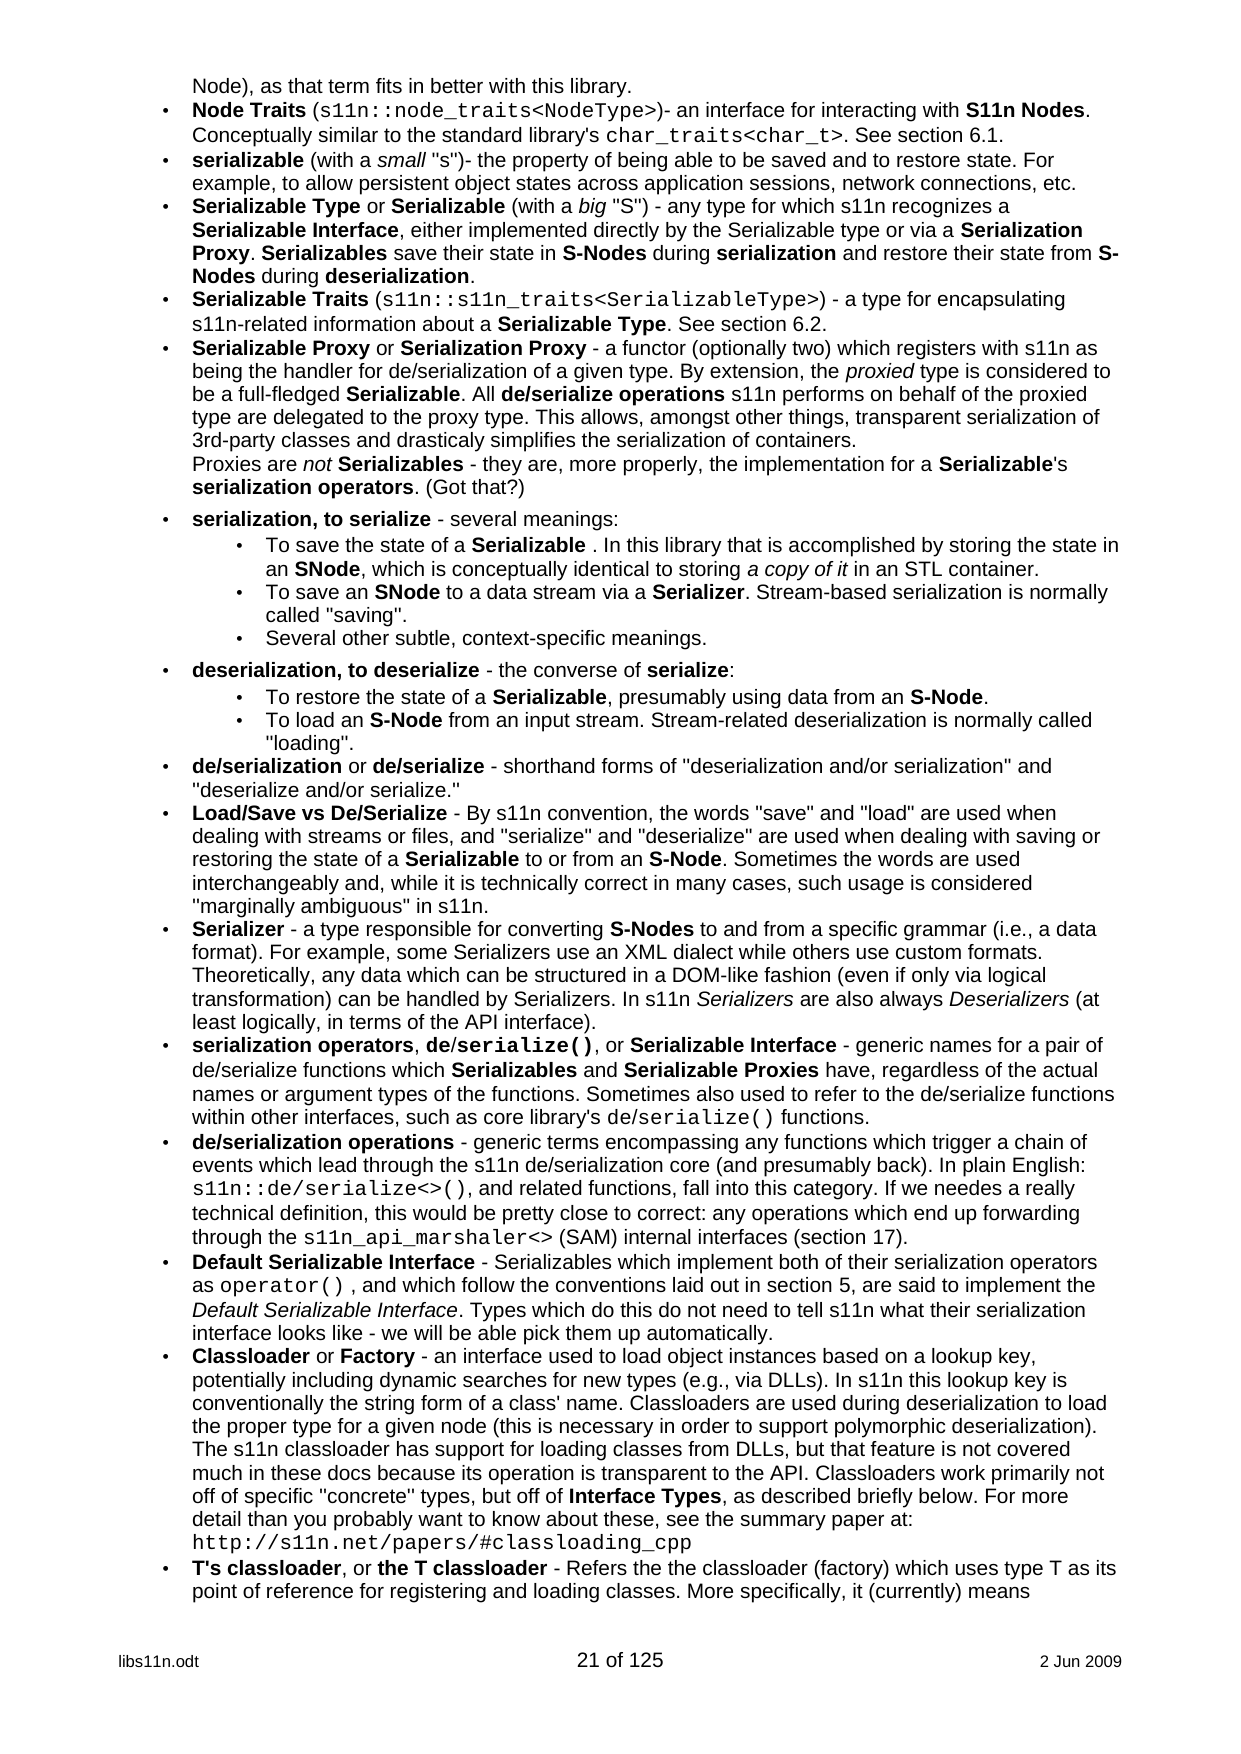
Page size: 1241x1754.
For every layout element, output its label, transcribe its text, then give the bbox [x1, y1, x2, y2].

list Load/Save vs De/Serialize - By s11n convention, the words "save" and "load" are used when dealing with streams or files, and "serialize" and "deserialize" are used when dealing with saving or restoring the state of a Serializable to or from an S-Node. Sometimes the words are used interchangeably and, while it is technically correct in many cases, such usage is considered ''marginally ambiguous'' in s11n. [162, 801, 1122, 918]
list de/serialization or de/serialize - shorthand forms of ''deserialization and/or serialization'' and ''deserialize and/or serialize.'' [162, 755, 1122, 801]
list To load an S-Node from an input stream. Stream-related deserialization is normally called ''loading''. [236, 708, 1122, 755]
list To save the state of a Serializable . In this library that is accomplished by storing the state in an SNode, which is conceptually identical to storing a copy of it in an STL container. [236, 534, 1122, 580]
list Node), as that term fits in better with this library. [162, 75, 1122, 98]
list serializable (with a small ''s'')- the property of being able to be saved and to restore state. For example, to allow persistent object states across application sessions, network connections, etc. [162, 148, 1122, 195]
list serialization operators, de/serialize(), or Serializable Interface - generic names for a pair of de/serialize functions which Serializables and Serializable Proxies have, regardless of the actual names or argument types of the functions. Sometimes also used to refer to the de/serialize functions within other interfaces, such as core library's de/serialize() functions. [162, 1034, 1122, 1130]
list Classloader or Factory - an interface used to load object instances based on a lookup key, potentially including dynamic searches for new types (e.g., via DLLs). In s11n this lookup key is conventionally the string form of a class' name. Classloaders are used during deserialization to load the proper type for a given node (this is necessary in order to support polymorphic deserialization). The s11n classloader has support for loading classes from DLLs, but that feature is not covered much in these docs because its operation is transparent to the API. Classloaders work primarily not off of specific ''concrete'' types, but off of Interface Types, as described briefly below. For more detail than you probably want to know about these, see the summary paper at: http://s11n.net/papers/#classloading_cpp [162, 1345, 1122, 1556]
list To restore the state of a Serializable, presumably using data from an S-Node. [236, 685, 1122, 708]
list Serializable Type or Serializable (with a big ''S'') - any type for which s11n recognizes a Serializable Interface, either implemented directly by the Serializable type or via a Serialization Proxy. Serializables save their state in S-Nodes during serialization and restore their state from S-Nodes during deserialization. [162, 195, 1122, 288]
list Node Traits (s11n::node_traits<NodeType>)- an interface for interacting with S11n Nodes. Conceptually similar to the standard library's char_traits<char_t>. See section 6.1. [162, 98, 1122, 148]
list Serializable Proxy or Serialization Proxy - a functor (optionally two) which registers with s11n as being the handler for de/serialization of a given type. By extension, the proxied type is considered to be a full-fledged Serializable. All de/serialize operations s11n performs on behalf of the proxied type are delegated to the proxy type. This allows, amongst other things, transparent serialization of 3rd-party classes and drasticaly simplifies the serialization of containers. Proxies are not Serializables - they are, more properly, the implementation for a Serializable's serialization operators. (Got that?) [162, 336, 1122, 499]
list Serializable Traits (s11n::s11n_traits<SerializableType>) - a type for encapsulating s11n-related information about a Serializable Type. See section 6.2. [162, 288, 1122, 336]
list serialization, to serialize - several meanings: [162, 508, 1122, 531]
list de/serialization operations - generic terms encompassing any functions which trigger a chain of events which lead through the s11n de/serialization core (and presumably back). In plain English: s11n::de/serialize<>(), and related functions, fall into this category. If we needes a really technical definition, this would be pretty close to correct: any operations which end up forwarding through the s11n_api_marshaler<> (SAM) internal interfaces (section 17). [162, 1130, 1122, 1250]
list To save an SNode to a data stream via a Serializer. Stream-based serialization is normally called ''saving''. [236, 580, 1122, 627]
list deserialization, to deserialize - the converse of serialize: [162, 659, 1122, 682]
list Several other subtle, context-specific meanings. [236, 627, 1122, 650]
list Serializer - a type responsible for converting S-Nodes to and from a specific grammar (i.e., a data format). For example, some Serializers use an XML dialect while others use custom formats. Theoretically, any data which can be structured in a DOM-like fashion (even if only via logical transformation) can be handled by Serializers. In s11n Serializers are also always Deserializers (at least logically, in terms of the API interface). [162, 918, 1122, 1034]
list Default Serializable Interface - Serializables which implement both of their serialization operators as operator() , and which follow the conventions laid out in section 5, are said to implement the Default Serializable Interface. Types which do this do not need to tell s11n what their serialization interface looks like - we will be able pick them up automatically. [162, 1250, 1122, 1345]
list T's classloader, or the T classloader - Refers the the classloader (factory) which uses type T as its point of reference for registering and loading classes. More specifically, it (currently) means s11n::fac::factory_mgr<T>, though the exact factory implementation which s11n uses is not a defined part of the public interface. For proper polymorphic deserialization, subtypes of T should be registered with T's classloader, regardless of whether or not they also register with their own classloader (e.g. factory_mgr<SomeTSubType>). [162, 1556, 1122, 1602]
